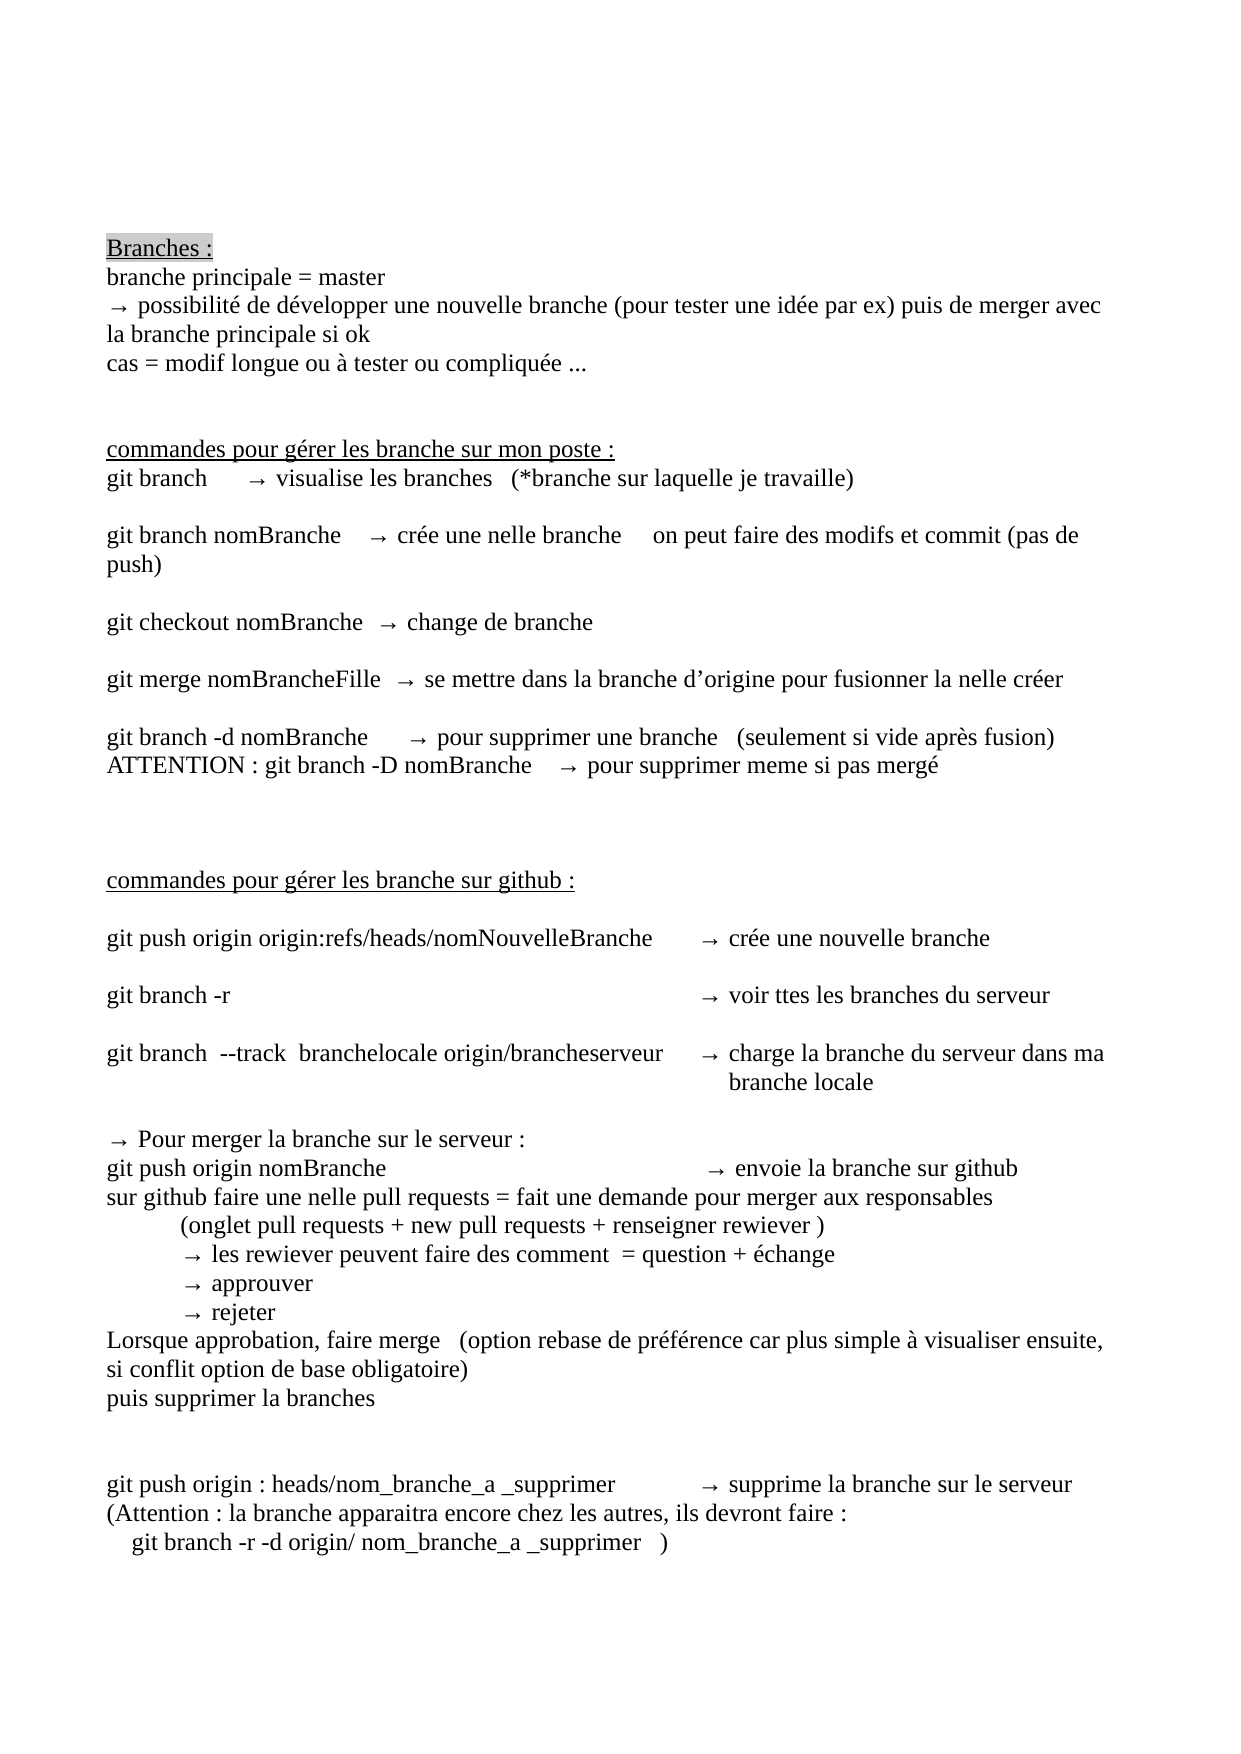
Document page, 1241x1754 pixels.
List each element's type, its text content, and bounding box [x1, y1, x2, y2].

text puis supprimer la branches [106, 1383, 1122, 1412]
text git branch → visualise les branches (*branche sur laquelle je travaille) [106, 463, 1122, 492]
text git branch -r → voir ttes les branches du serveur [106, 981, 1122, 1009]
text Branches : [106, 233, 1122, 262]
text git branch --track branchelocale origin/brancheserveur → charge la branche du serveur dans ma branche locale [106, 1038, 1122, 1096]
text git push origin nomBranche → envoie la branche sur github [106, 1153, 1122, 1182]
text git branch -d nomBranche → pour supprimer une branche (seulement si vide après fusion) [106, 722, 1122, 751]
text → rejeter [106, 1297, 1122, 1326]
text branche principale = master [106, 262, 1122, 291]
text → approuver [106, 1268, 1122, 1297]
text Lorsque approbation, faire merge (option rebase de préférence car plus simple à visualiser ensuite, si conflit option de base obligatoire) [106, 1326, 1122, 1383]
text (Attention : la branche apparaitra encore chez les autres, ils devront faire : [106, 1498, 1122, 1527]
text → les rewiever peuvent faire des comment = question + échange [106, 1239, 1122, 1268]
text git checkout nomBranche → change de branche [106, 607, 1122, 636]
text commandes pour gérer les branche sur github : [106, 866, 1122, 894]
text git merge nomBrancheFille → se mettre dans la branche d’origine pour fusionner la nelle créer [106, 664, 1122, 693]
text → possibilité de développer une nouvelle branche (pour tester une idée par ex) puis de merger avec la branche principale si ok [106, 291, 1122, 348]
text (onglet pull requests + new pull requests + renseigner rewiever ) [106, 1211, 1122, 1239]
text commandes pour gérer les branche sur mon poste : [106, 434, 1122, 463]
text ATTENTION : git branch -D nomBranche → pour supprimer meme si pas mergé [106, 751, 1122, 779]
text git branch nomBranche → crée une nelle branche on peut faire des modifs et commit (pas de push) [106, 521, 1122, 578]
text → Pour merger la branche sur le serveur : [106, 1124, 1122, 1153]
text cas = modif longue ou à tester ou compliquée ... [106, 348, 1122, 377]
text sur github faire une nelle pull requests = fait une demande pour merger aux responsables [106, 1182, 1122, 1211]
text git push origin origin:refs/heads/nomNouvelleBranche → crée une nouvelle branche [106, 923, 1122, 952]
text git push origin : heads/nom_branche_a _supprimer → supprime la branche sur le serveur [106, 1469, 1122, 1498]
text git branch -r -d origin/ nom_branche_a _supprimer ) [106, 1527, 1122, 1556]
